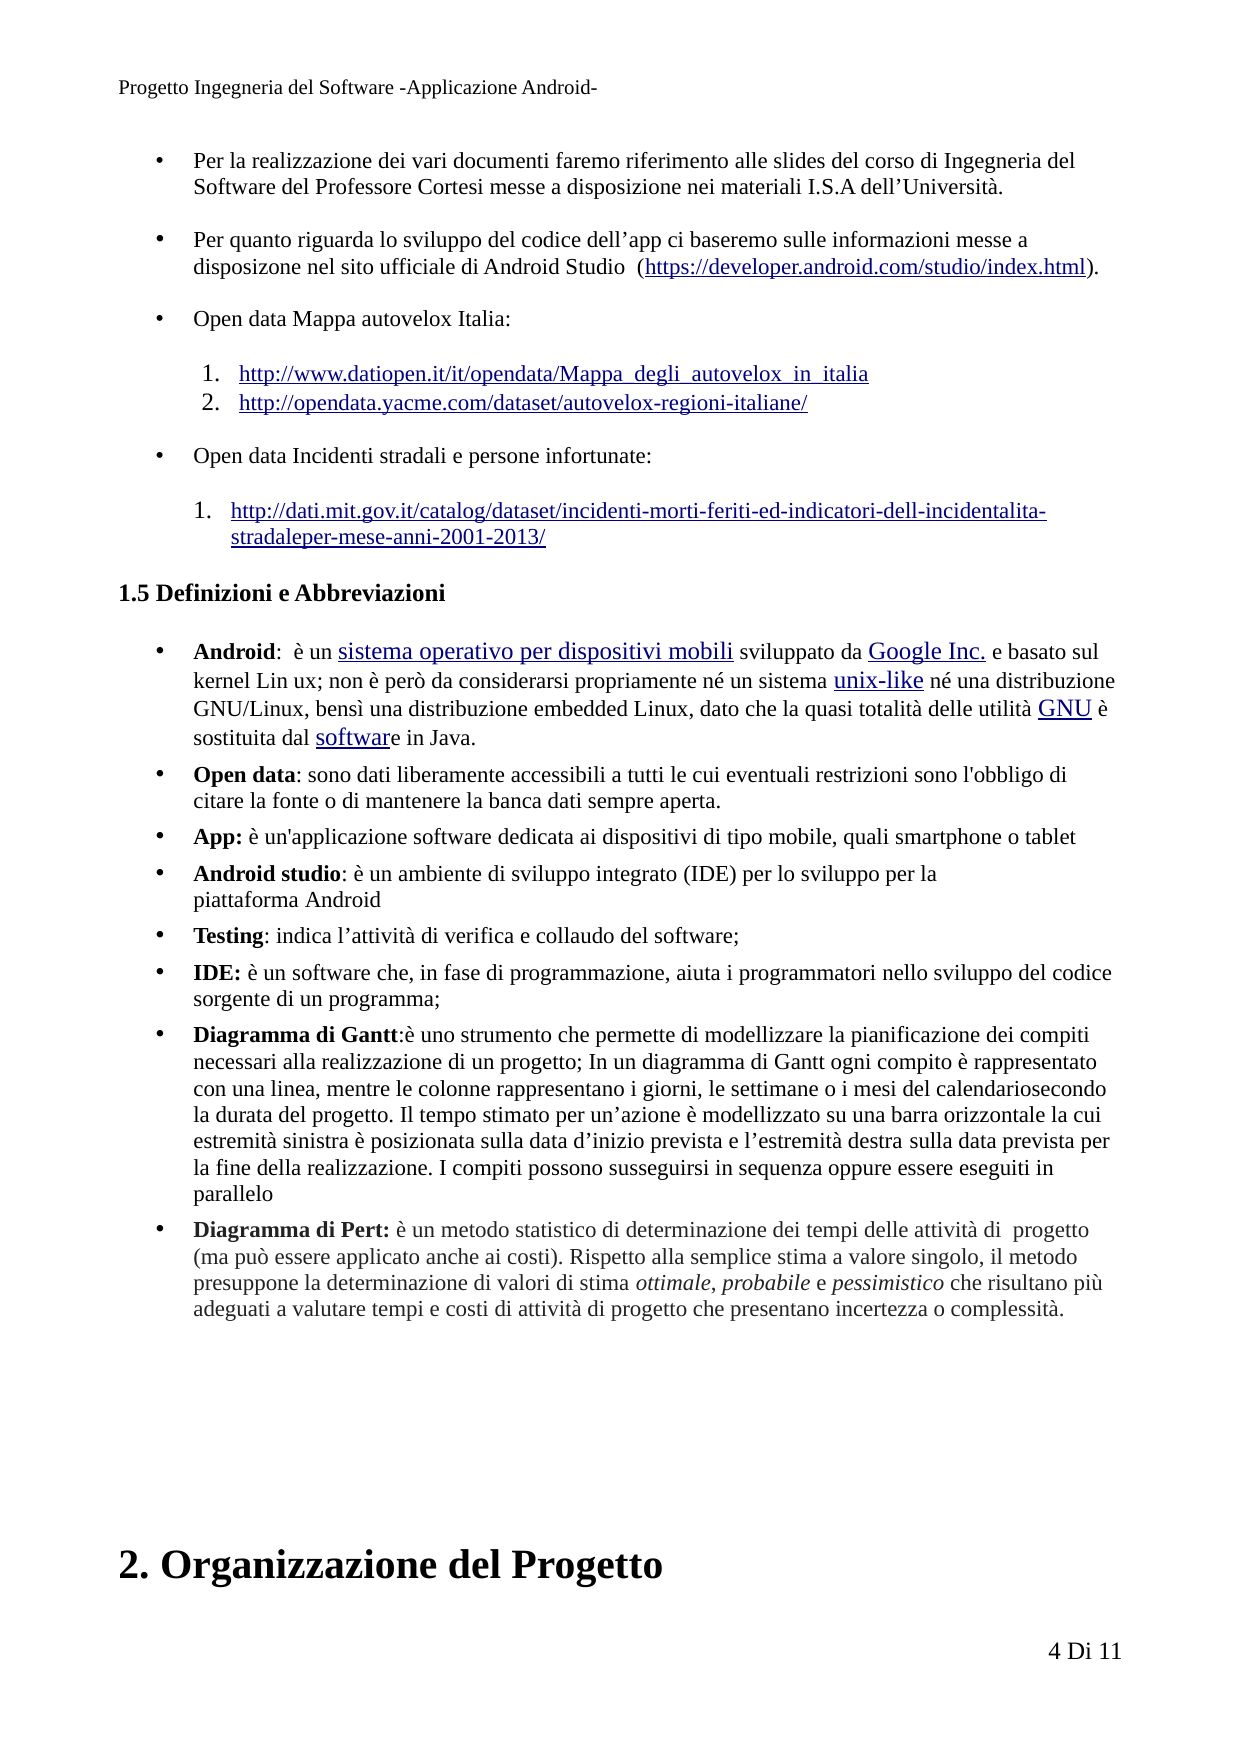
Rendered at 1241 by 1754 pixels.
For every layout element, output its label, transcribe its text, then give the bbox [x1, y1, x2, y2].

list Android studio: è un ambiente di sviluppo integrato (IDE) per lo sviluppo per la piattaforma Android [156, 860, 1122, 913]
subtitle 1.5 Definizioni e Abbreviazioni [118, 578, 1122, 607]
list http://dati.mit.gov.it/catalog/dataset/incidenti-morti-feriti-ed-indicatori-dell-incidentalita-stradaleper-mese-anni-2001-2013/ [193, 495, 1122, 550]
list IDE: è un software che, in fase di programmazione, aiuta i programmatori nello sviluppo del codice sorgente di un programma; [156, 959, 1122, 1012]
list App: è un'applicazione software dedicata ai dispositivi di tipo mobile, quali smartphone o tablet [156, 823, 1122, 850]
list Diagramma di Gantt:è uno strumento che permette di modellizzare la pianificazione dei compiti necessari alla realizzazione di un progetto; In un diagramma di Gantt ogni compito è rappresentato con una linea, mentre le colonne rappresentano i giorni, le settimane o i mesi del calendariosecondo la durata del progetto. Il tempo stimato per un’azione è modellizzato su una barra orizzontale la cui estremità sinistra è posizionata sulla data d’inizio prevista e l’estremità destra sulla data prevista per la fine della realizzazione. I compiti possono susseguirsi in sequenza oppure essere eseguiti in parallelo [156, 1021, 1122, 1206]
list http://www.datiopen.it/it/opendata/Mappa_degli_autovelox_in_italia [201, 358, 1122, 387]
list Per la realizzazione dei vari documenti faremo riferimento alle slides del corso di Ingegneria del Software del Professore Cortesi messe a disposizione nei materiali I.S.A dell’Università. [156, 147, 1122, 199]
list Diagramma di Pert: è un metodo statistico di determinazione dei tempi delle attività di progetto (ma può essere applicato anche ai costi). Rispetto alla semplice stima a valore singolo, il metodo presuppone la determinazione di valori di stima ottimale, probabile e pessimistico che risultano più adeguati a valutare tempi e costi di attività di progetto che presentano incertezza o complessità. [156, 1216, 1122, 1322]
list http://opendata.yacme.com/dataset/autovelox-regioni-italiane/ [201, 387, 1122, 416]
list Open data Incidenti stradali e persone infortunate: [156, 442, 1122, 468]
list Open data: sono dati liberamente accessibili a tutti le cui eventuali restrizioni sono l'obbligo di citare la fonte o di mantenere la banca dati sempre aperta. [156, 761, 1122, 814]
subtitle 2. Organizzazione del Progetto [118, 1540, 1122, 1588]
list Per quanto riguarda lo sviluppo del codice dell’app ci baseremo sulle informazioni messe a disposizone nel sito ufficiale di Android Studio (https://developer.android.com/studio/index.html). [156, 226, 1122, 279]
list Open data Mappa autovelox Italia: [156, 305, 1122, 332]
list Testing: indica l’attività di verifica e collaudo del software; [156, 922, 1122, 949]
list Android: è un sistema operativo per dispositivi mobili sviluppato da Google Inc. e basato sul kernel Lin ux; non è però da considerarsi propriamente né un sistema unix-like né una distribuzione GNU/Linux, bensì una distribuzione embedded Linux, dato che la quasi totalità delle utilità GNU è sostituita dal software in Java. [156, 636, 1122, 751]
